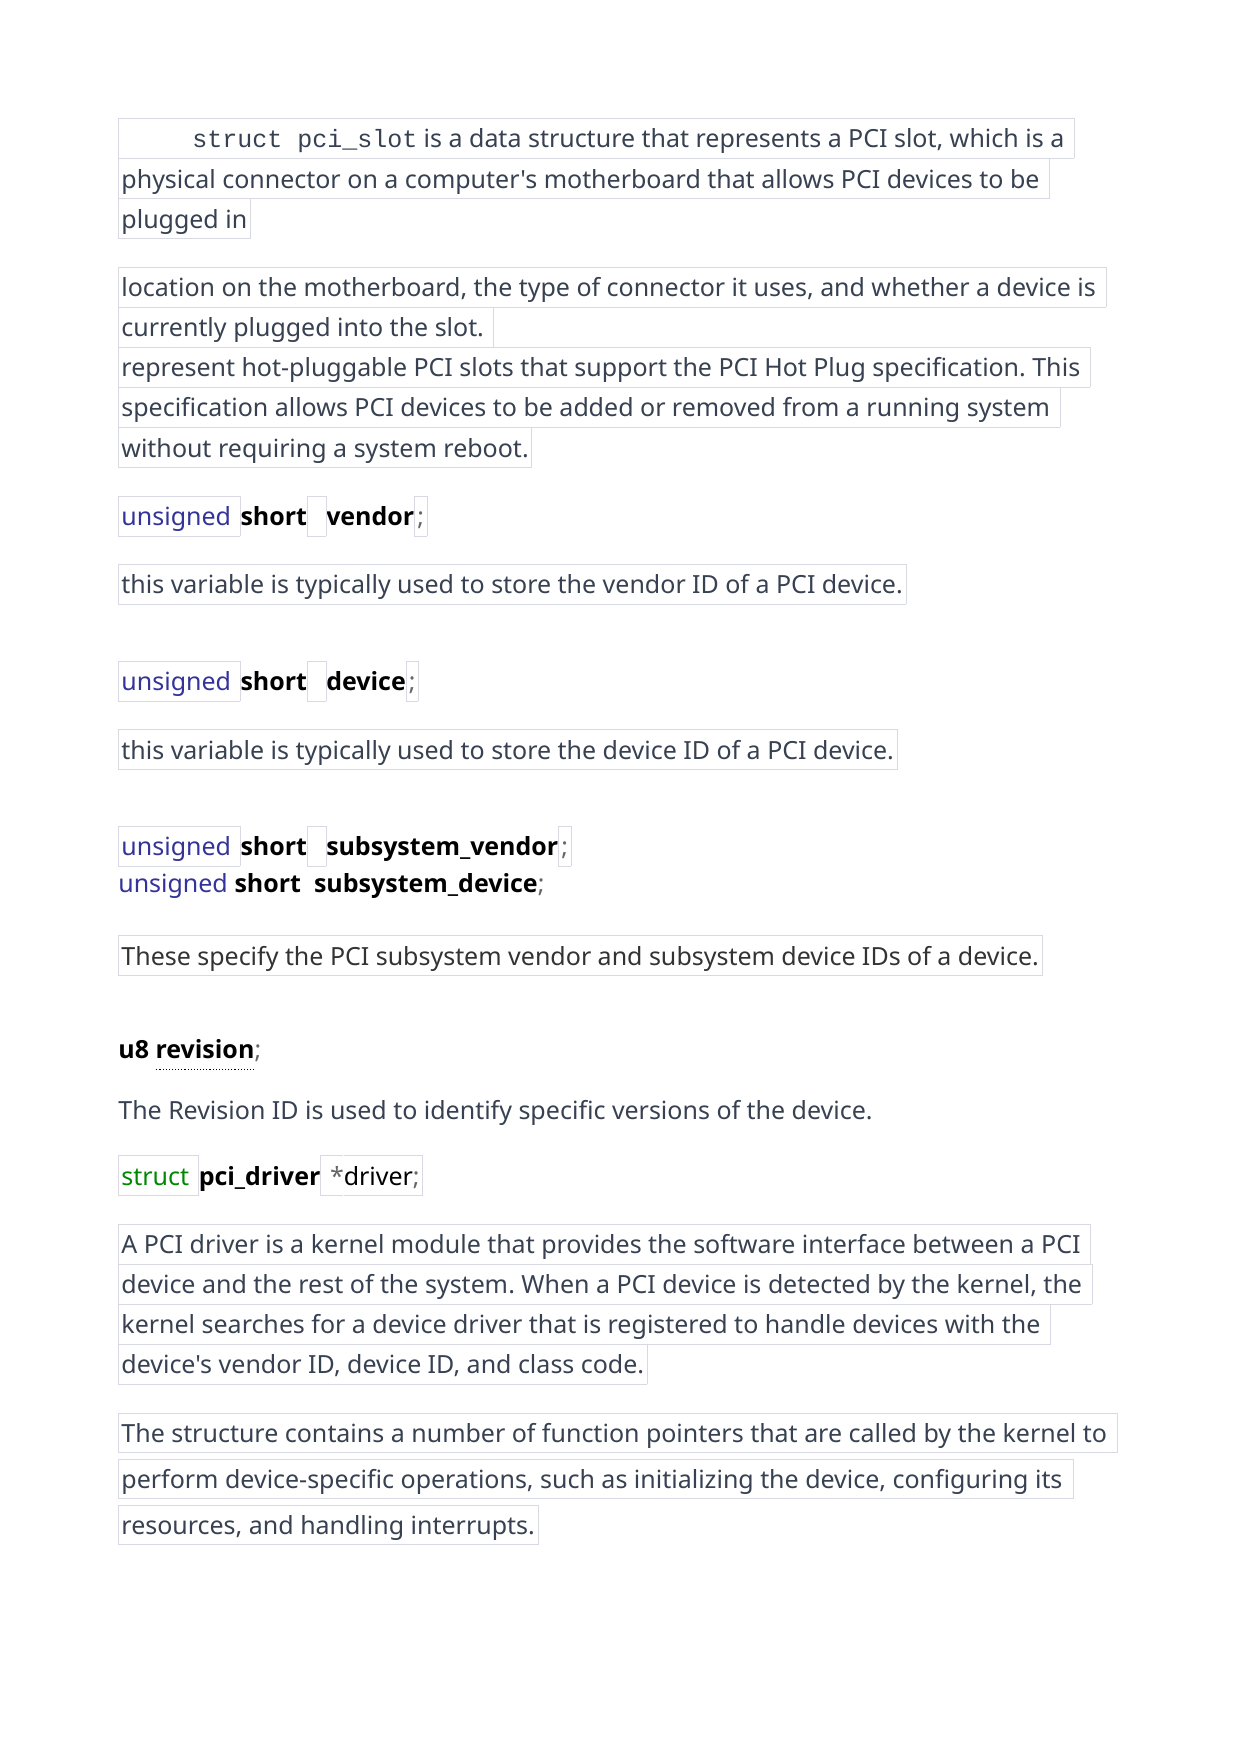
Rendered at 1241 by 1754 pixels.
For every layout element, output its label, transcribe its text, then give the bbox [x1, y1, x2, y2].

text unsigned [119, 662, 240, 701]
text [423, 1155, 1122, 1195]
text unsigned [119, 497, 240, 536]
text [1043, 935, 1122, 975]
text represent hot-pluggable PCI slots that support the PCI Hot Plug specification. This specification allows PCI devices to be added or removed from a running system without requiring a system reboot. [119, 388, 1060, 427]
text [907, 564, 1122, 604]
text struct pci_slot is a data structure that represents a PCI slot, which is a physical connector on a computer's motherboard that allows PCI devices to be plugged in [119, 199, 250, 238]
text this variable is typically used to store the device ID of a PCI device. [119, 730, 897, 769]
text struct pci_slot is a data structure that represents a PCI slot, which is a physical connector on a computer's motherboard that allows PCI devices to be plugged in [119, 159, 1049, 198]
text These specify the PCI subsystem vendor and subsystem device IDs of a device. [119, 936, 1042, 975]
text A PCI driver is a kernel module that provides the software interface between a PCI device and the rest of the system. When a PCI device is detected by the kernel, the kernel searches for a device driver that is registered to handle devices with the device's vendor ID, device ID, and class code. [119, 1265, 1092, 1304]
text [898, 729, 1122, 769]
text ; [559, 827, 571, 866]
text ; [407, 662, 418, 701]
text A PCI driver is a kernel module that provides the software interface between a PCI device and the rest of the system. When a PCI device is detected by the kernel, the kernel searches for a device driver that is registered to handle devices with the device's vendor ID, device ID, and class code. [119, 1225, 1090, 1264]
text [308, 497, 326, 536]
text struct pci_slot is a data structure that represents a PCI slot, which is a physical connector on a computer's motherboard that allows PCI devices to be plugged in [251, 118, 1122, 238]
text short [241, 826, 307, 866]
text represent hot-pluggable PCI slots that support the PCI Hot Plug specification. This specification allows PCI devices to be added or removed from a running system without requiring a system reboot. [119, 348, 1090, 387]
text A PCI driver is a kernel module that provides the software interface between a PCI device and the rest of the system. When a PCI device is detected by the kernel, the kernel searches for a device driver that is registered to handle devices with the device's vendor ID, device ID, and class code. [119, 1345, 647, 1384]
text u8 revision; [118, 1032, 1122, 1069]
text The Revision ID is used to identify specific versions of the device. [118, 1093, 1122, 1127]
text short [241, 661, 307, 701]
text struct pci_slot is a data structure that represents a PCI slot, which is a physical connector on a computer's motherboard that allows PCI devices to be plugged in [119, 119, 1074, 158]
text subsystem_vendor [327, 826, 558, 866]
text [308, 827, 326, 866]
text The structure contains a number of function pointers that are called by the kernel to perform device-specific operations, such as initializing the device, configuring its resources, and handling interrupts. [118, 1412, 1122, 1544]
text device [327, 661, 406, 701]
text struct [119, 1156, 198, 1195]
text A PCI driver is a kernel module that provides the software interface between a PCI device and the rest of the system. When a PCI device is detected by the kernel, the kernel searches for a device driver that is registered to handle devices with the device's vendor ID, device ID, and class code. [119, 1305, 1050, 1344]
text represent hot-pluggable PCI slots that support the PCI Hot Plug specification. This specification allows PCI devices to be added or removed from a running system without requiring a system reboot. [119, 428, 531, 467]
text *driver; [321, 1156, 422, 1195]
text this variable is typically used to store the vendor ID of a PCI device. [119, 565, 906, 604]
text unsigned [119, 827, 240, 866]
text A PCI driver is a kernel module that provides the software interface between a PCI device and the rest of the system. When a PCI device is detected by the kernel, the kernel searches for a device driver that is registered to handle devices with the device's vendor ID, device ID, and class code. [648, 1224, 1122, 1384]
text unsigned short subsystem_device; [118, 866, 1122, 900]
text pci_driver [199, 1155, 320, 1195]
text vendor [327, 496, 414, 536]
text [308, 662, 326, 701]
text represent hot-pluggable PCI slots that support the PCI Hot Plug specification. This specification allows PCI devices to be added or removed from a running system without requiring a system reboot. [532, 347, 1122, 467]
text [572, 826, 1122, 866]
text short [241, 496, 307, 536]
text [428, 496, 1122, 536]
text location on the motherboard, the type of connector it uses, and whether a device is currently plugged into the slot. [119, 267, 1122, 347]
text [419, 661, 1122, 701]
text ; [415, 497, 427, 536]
